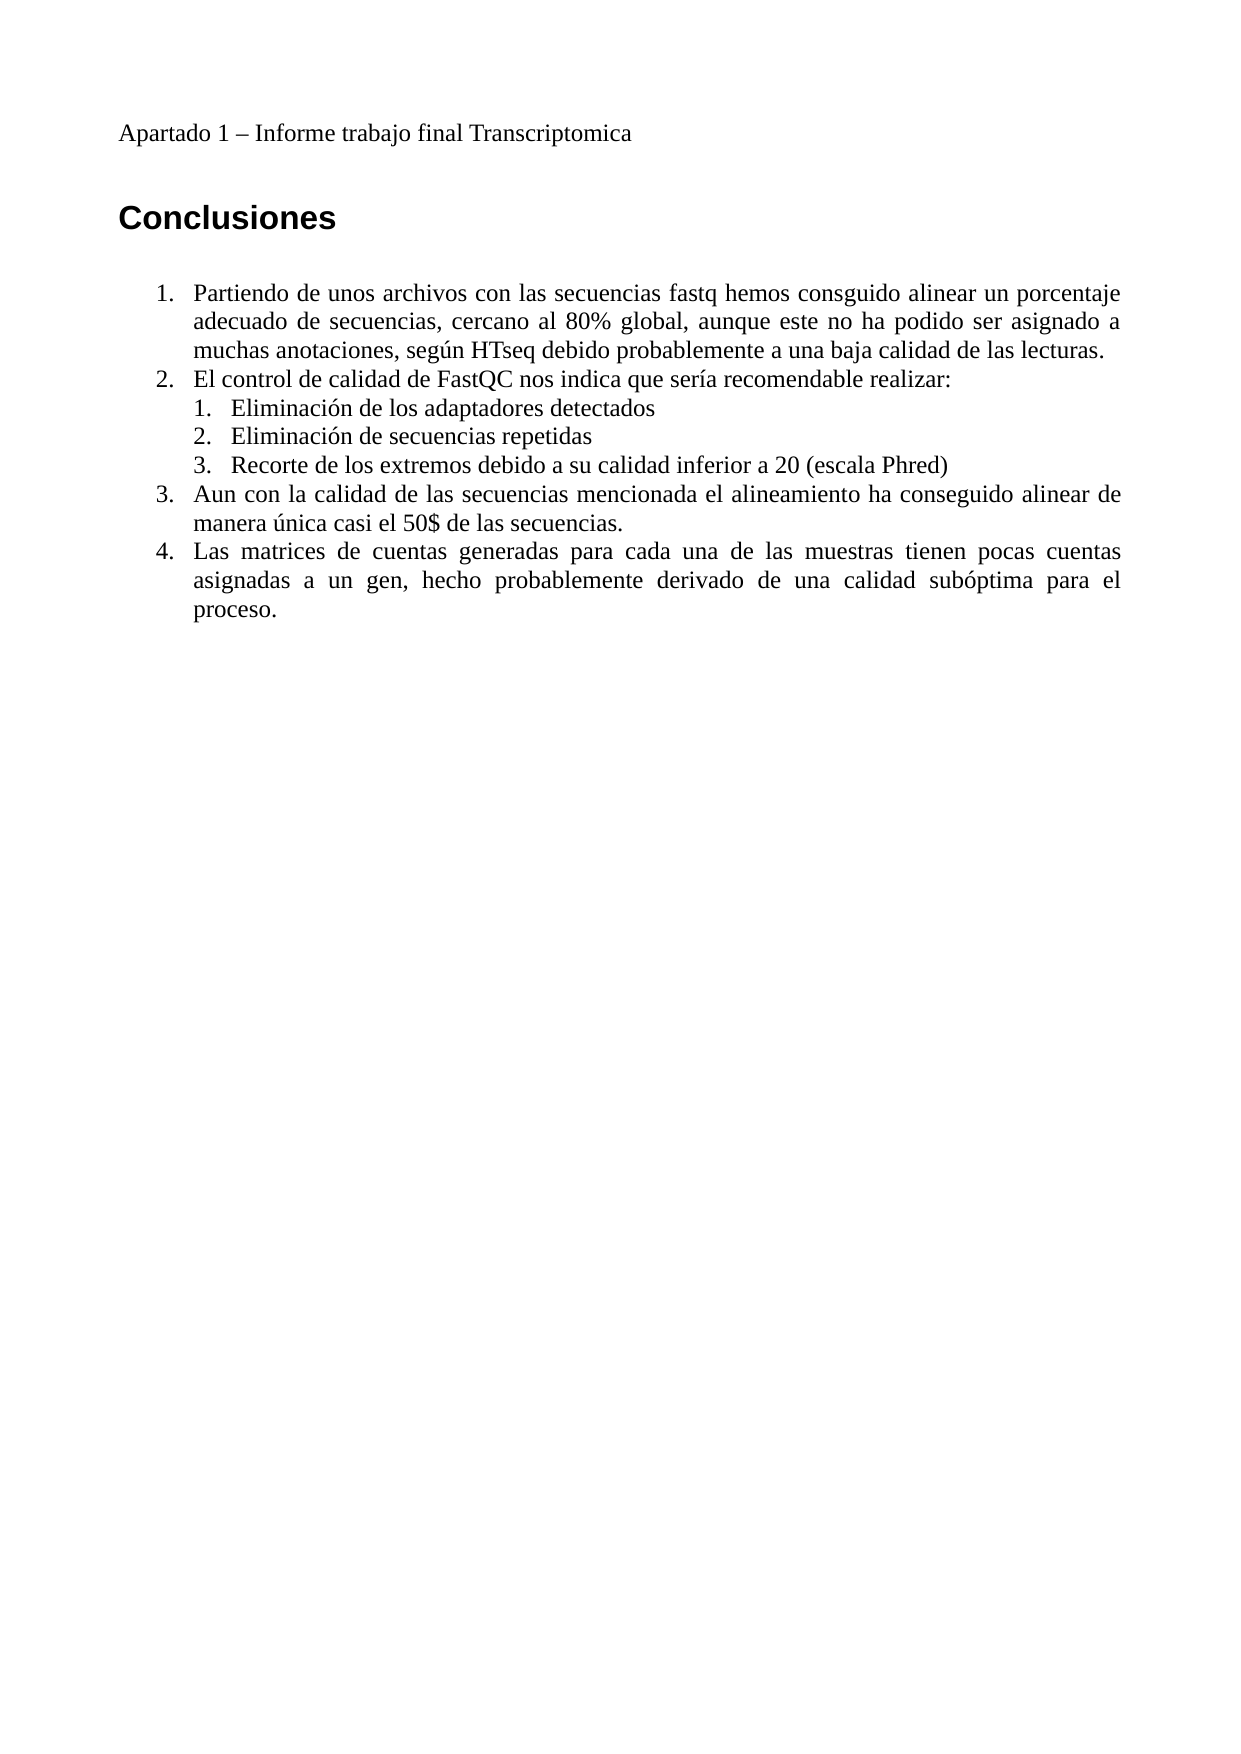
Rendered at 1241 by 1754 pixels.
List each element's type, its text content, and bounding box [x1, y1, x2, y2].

list Eliminación de secuencias repetidas [193, 421, 1122, 450]
list Eliminación de los adaptadores detectados [193, 393, 1122, 421]
list Recorte de los extremos debido a su calidad inferior a 20 (escala Phred) [193, 450, 1122, 479]
list Partiendo de unos archivos con las secuencias fastq hemos consguido alinear un porcentaje adecuado de secuencias, cercano al 80% global, aunque este no ha podido ser asignado a muchas anotaciones, según HTseq debido probablemente a una baja calidad de las lecturas. [156, 278, 1122, 364]
list El control de calidad de FastQC nos indica que sería recomendable realizar: [156, 364, 1122, 393]
list Aun con la calidad de las secuencias mencionada el alineamiento ha conseguido alinear de manera única casi el 50$ de las secuencias. [156, 479, 1122, 536]
subtitle Conclusiones [118, 198, 1122, 236]
list Las matrices de cuentas generadas para cada una de las muestras tienen pocas cuentas asignadas a un gen, hecho probablemente derivado de una calidad subóptima para el proceso. [156, 536, 1122, 623]
